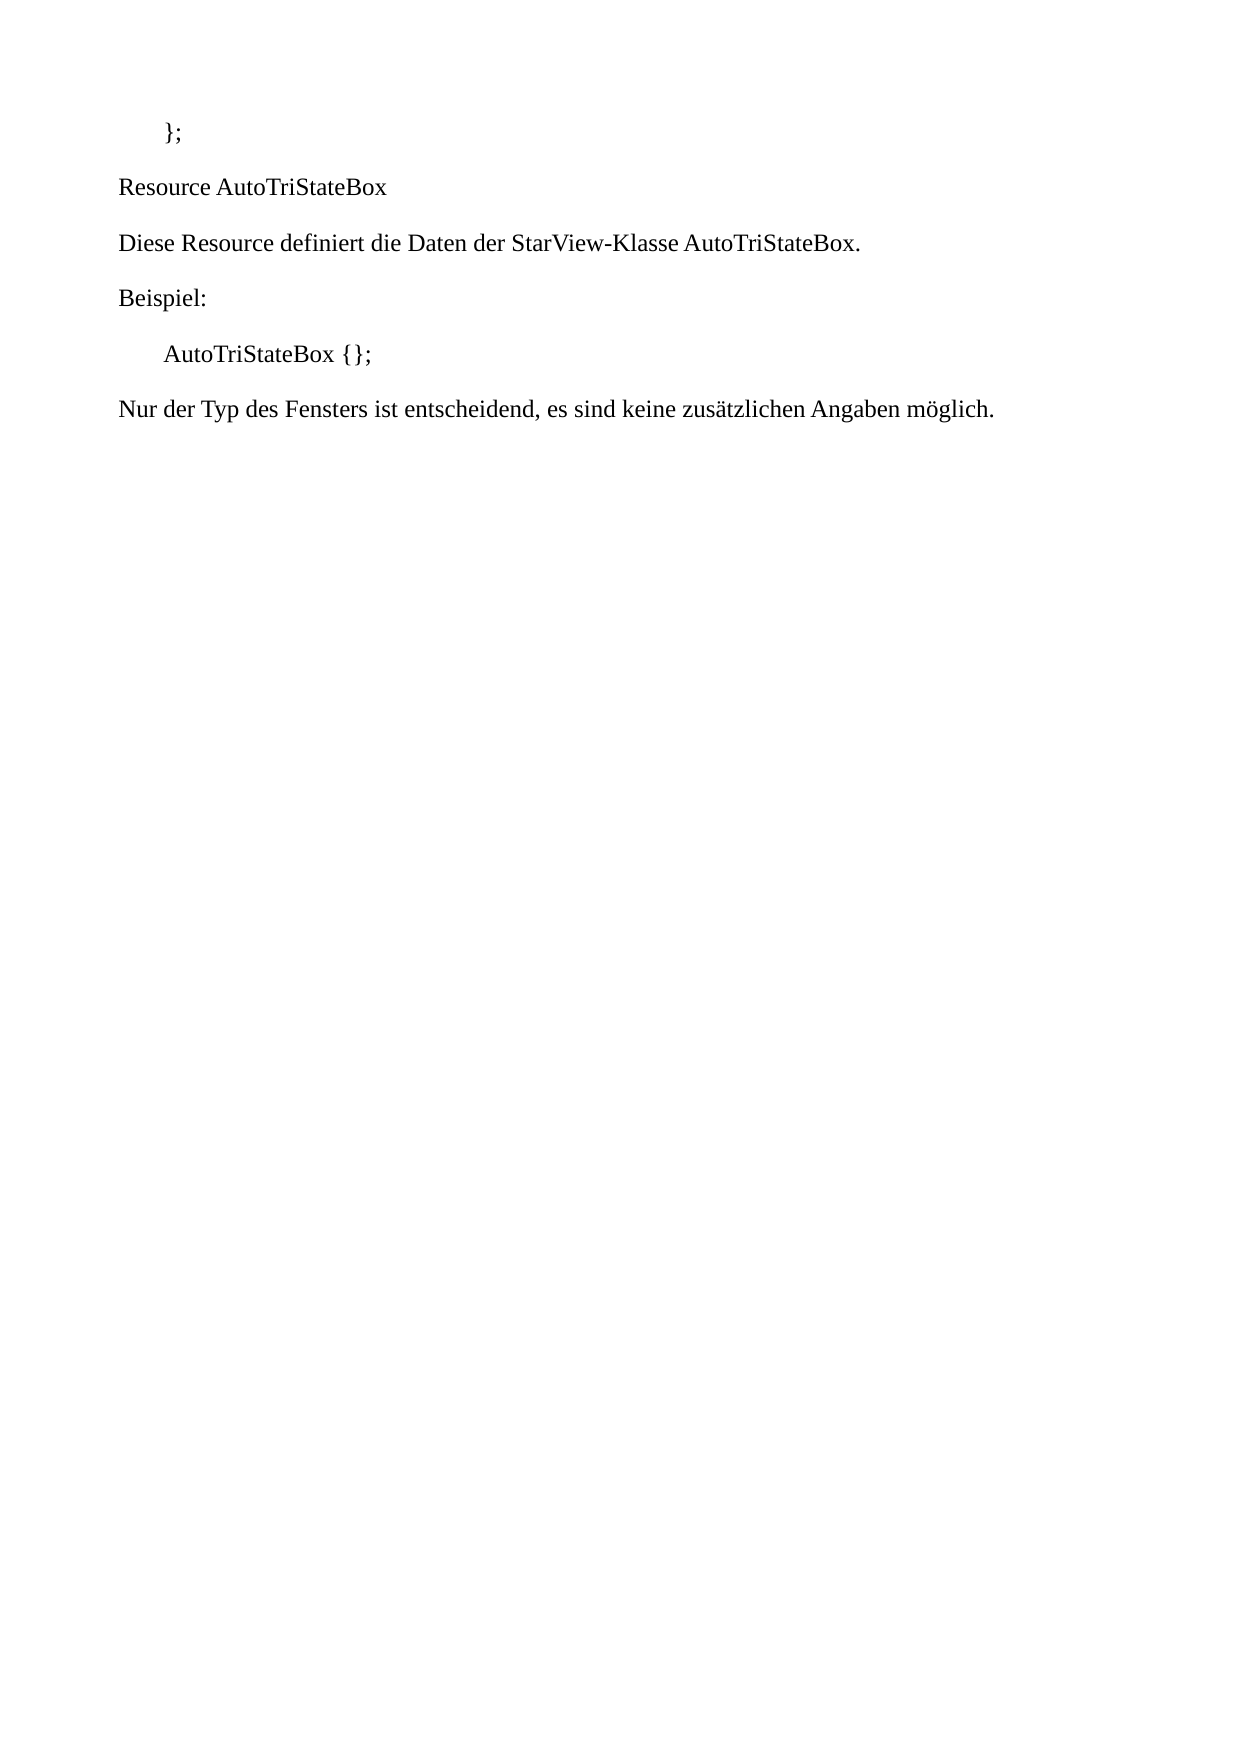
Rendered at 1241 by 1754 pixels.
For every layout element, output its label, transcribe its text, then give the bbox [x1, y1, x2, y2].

text Nur der Typ des Fensters ist entscheidend, es sind keine zusätzlichen Angaben möglich. [118, 395, 1122, 423]
text Beispiel: [118, 284, 1122, 312]
text Resource AutoTriStateBox [118, 173, 1122, 201]
list }; [118, 118, 1122, 146]
text Diese Resource definiert die Daten der StarView-Klasse AutoTriStateBox. [118, 229, 1122, 257]
list AutoTriStateBox {}; [118, 340, 1122, 367]
